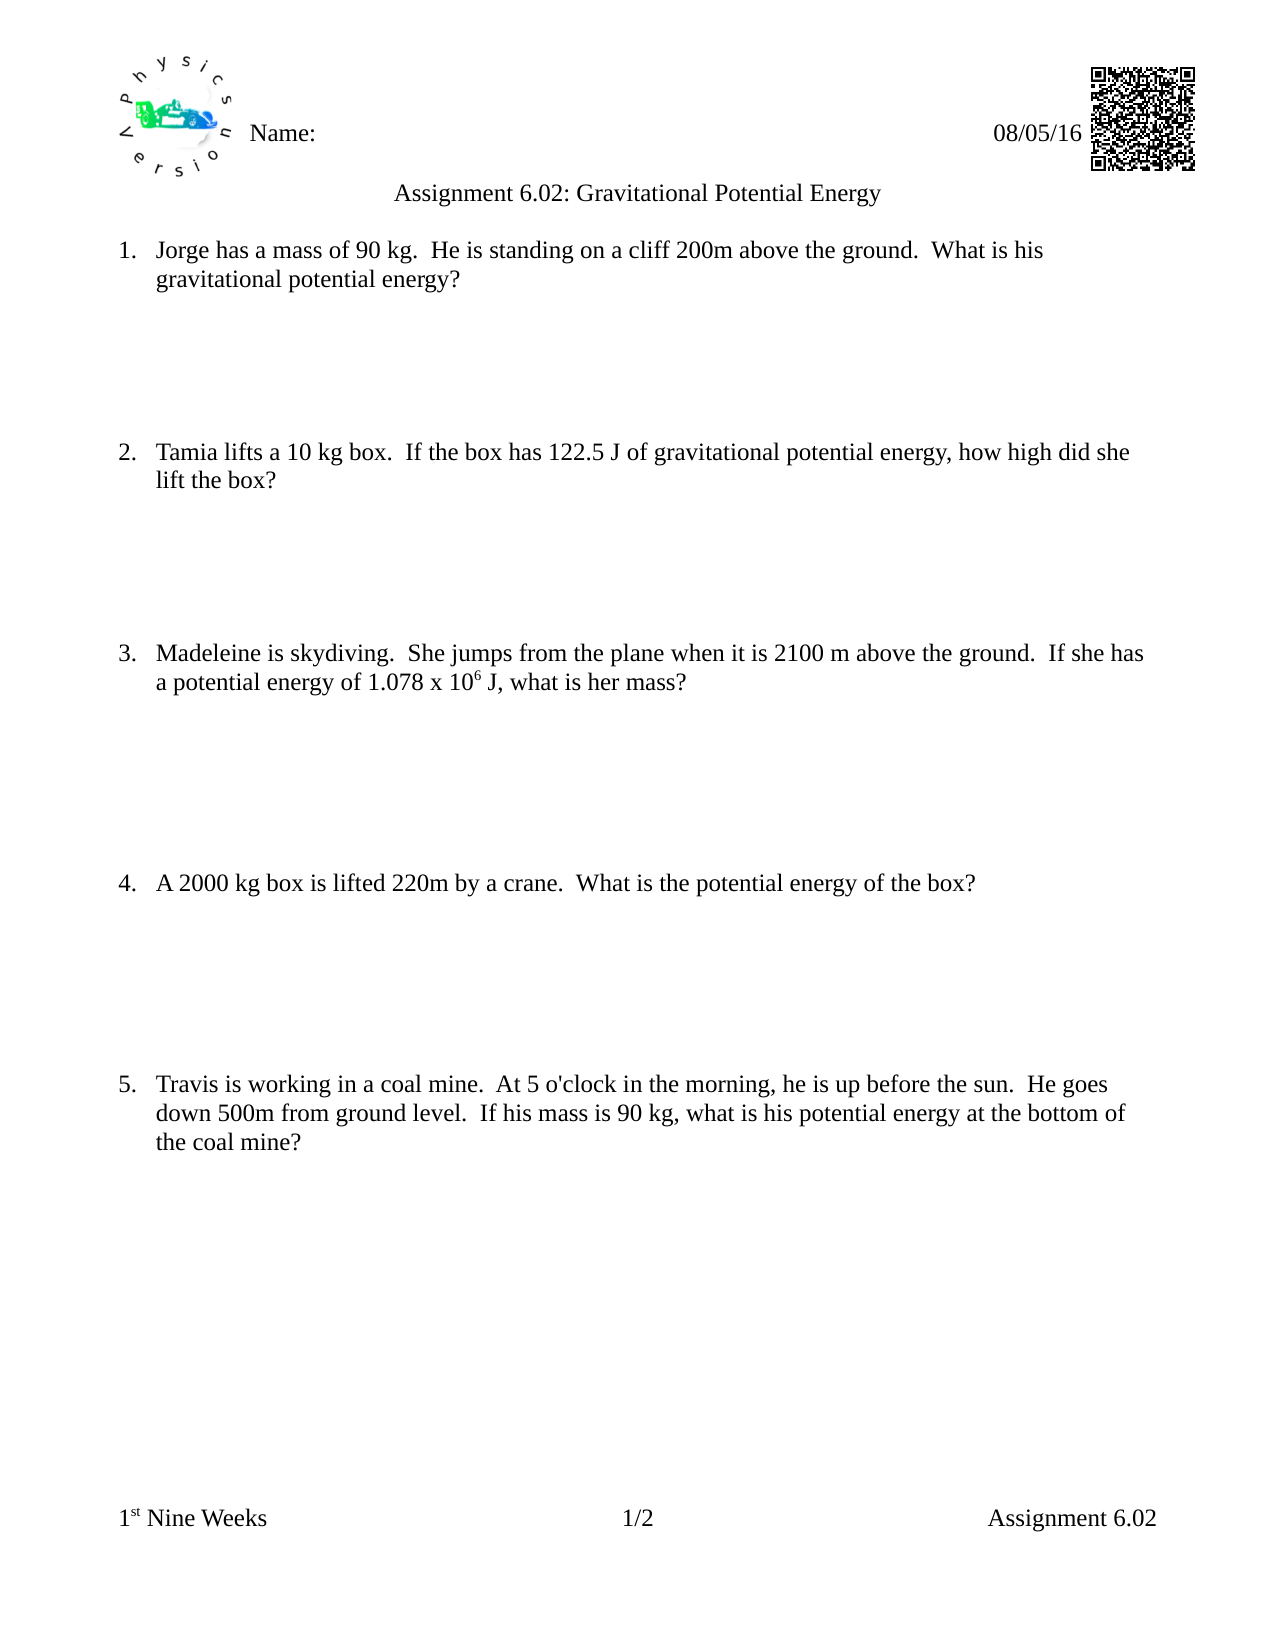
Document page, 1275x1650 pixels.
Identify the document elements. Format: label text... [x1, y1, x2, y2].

text Assignment 6.02: Gravitational Potential Energy [118, 176, 1157, 207]
picture [119, 56, 232, 177]
list A 2000 kg box is lifted 220m by a crane. What is the potential energy of the box? [118, 868, 1157, 897]
list Tamia lifts a 10 kg box. If the box has 122.5 J of gravitational potential energy, how high did she lift the box? [118, 437, 1157, 494]
list Travis is working in a coal mine. At 5 o'clock in the morning, he is up before the sun. He goes down 500m from ground level. If his mass is 90 kg, what is his potential energy at the bottom of the coal mine? [118, 1069, 1157, 1156]
picture [1082, 58, 1203, 179]
list Jorge has a mass of 90 kg. He is standing on a cliff 200m above the ground. What is his gravitational potential energy? [118, 236, 1157, 293]
list Madeleine is skydiving. She jumps from the plane when it is 2100 m above the ground. If she has a potential energy of 1.078 x 106 J, what is her mass? [118, 638, 1157, 696]
